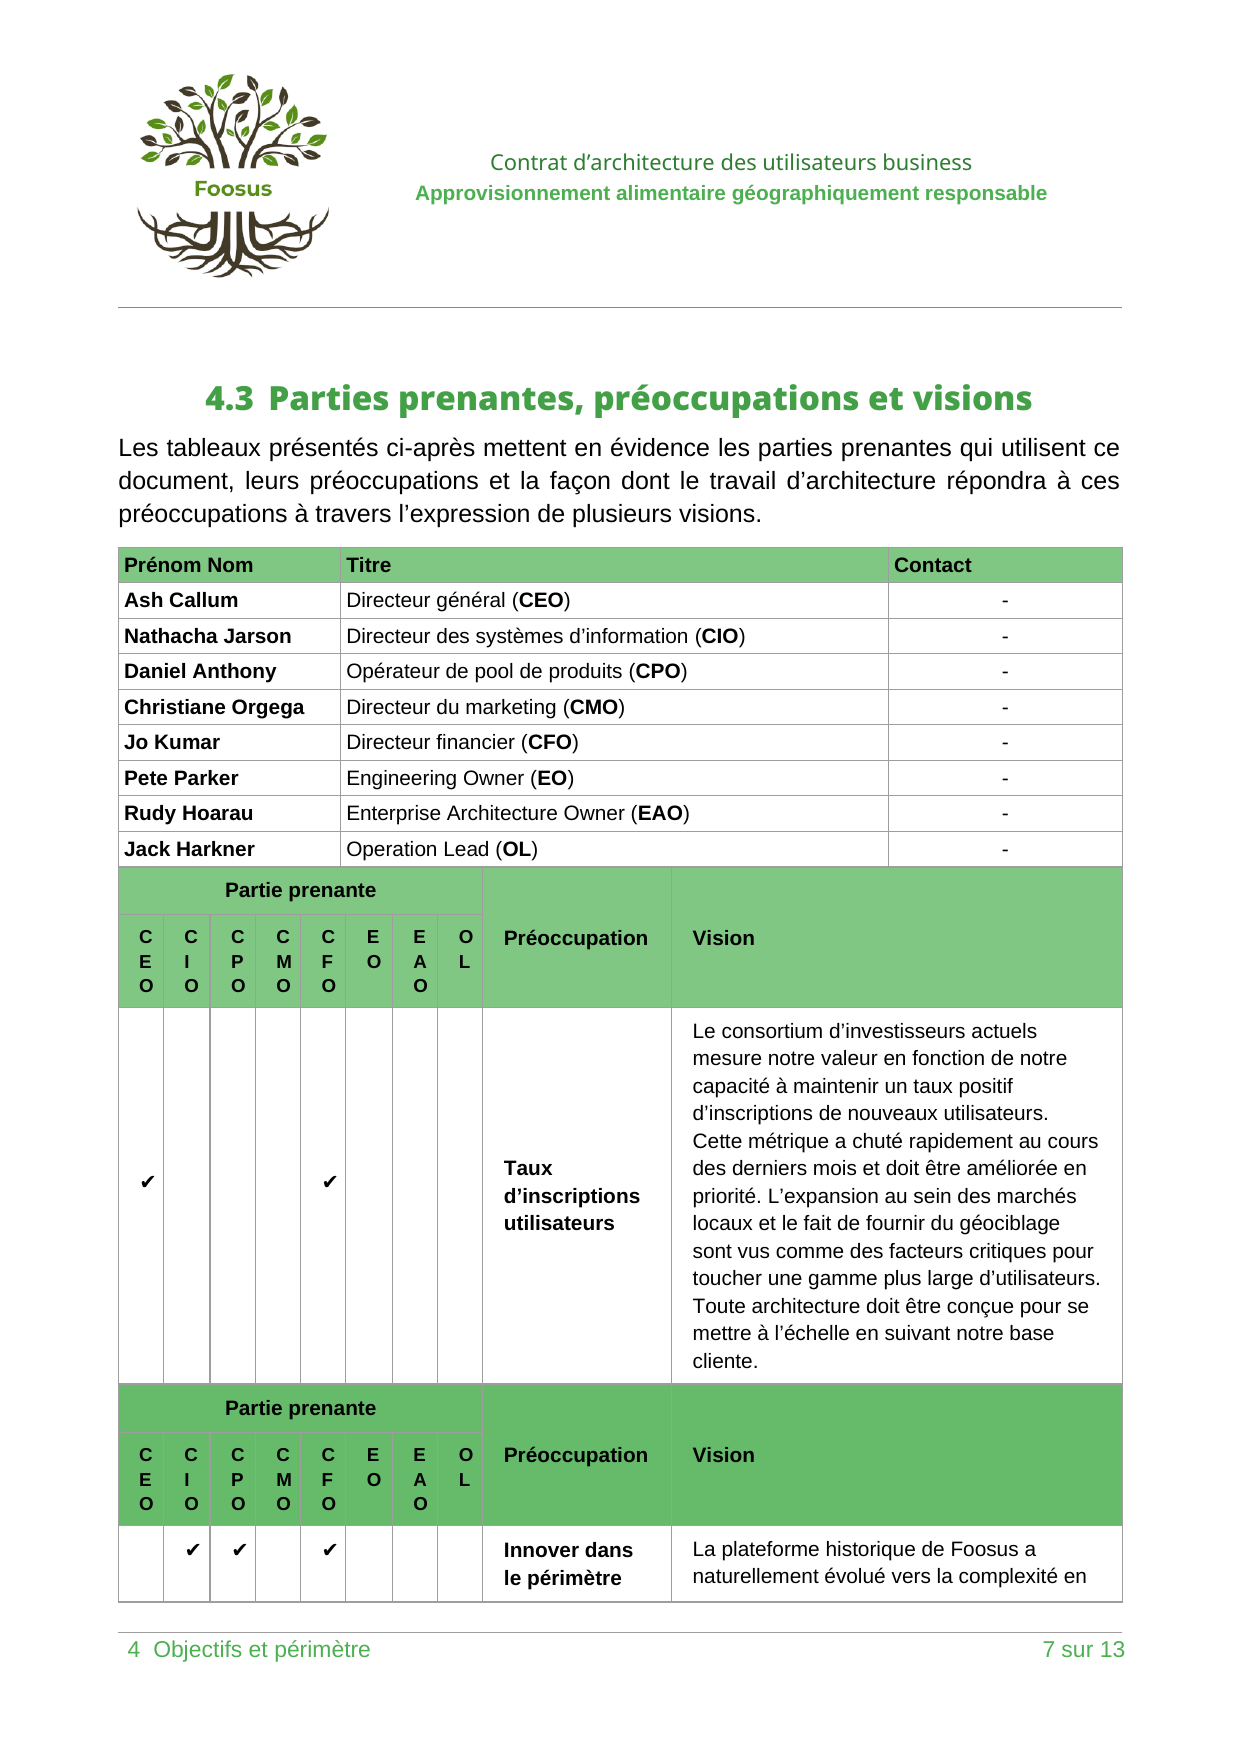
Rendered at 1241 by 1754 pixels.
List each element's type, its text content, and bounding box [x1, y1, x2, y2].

table_cell ✔️ [164, 1526, 209, 1601]
table_cell Innover dans le périmètre [483, 1526, 671, 1601]
text Les tableaux présentés ci-après mettent en évidence les parties prenantes qui utilisent ce document, leurs préoccupations et la façon dont le travail d’architecture répondra à ces préoccupations à travers l’expression de plusieurs visions. [118, 433, 1122, 528]
table_cell [438, 1008, 482, 1383]
table_cell Opérateur de pool de produits (CPO) [341, 654, 888, 689]
table_cell OL [438, 915, 482, 1007]
table_cell EO [346, 1433, 392, 1525]
table_cell OL [438, 1433, 482, 1525]
table_cell Operation Lead (OL) [341, 832, 888, 866]
table_cell CMO [256, 1433, 300, 1525]
table_cell Ash Callum [119, 583, 340, 618]
table_cell - [889, 725, 1122, 760]
table_header Partie prenante [119, 1385, 482, 1432]
table_cell CPO [211, 1433, 255, 1525]
subtitle Parties prenantes, préoccupations et visions [197, 375, 1122, 420]
table_cell Jo Kumar [119, 725, 340, 760]
table_header Vision [672, 868, 1122, 1007]
table_cell - [889, 761, 1122, 795]
table_cell [256, 1008, 300, 1383]
table_cell [211, 1008, 255, 1383]
table_cell Directeur du marketing (CMO) [341, 690, 888, 724]
table_cell Enterprise Architecture Owner (EAO) [341, 796, 888, 831]
table_cell - [889, 583, 1122, 618]
table_cell [438, 1526, 482, 1601]
table_cell [393, 1526, 437, 1601]
table_cell Pete Parker [119, 761, 340, 795]
table_cell ✔️ [119, 1008, 163, 1383]
table_cell - [889, 619, 1122, 653]
table_cell Directeur financier (CFO) [341, 725, 888, 760]
picture [126, 67, 340, 284]
table_cell Directeur général (CEO) [341, 583, 888, 618]
table_cell Rudy Hoarau [119, 796, 340, 831]
table_cell EO [346, 915, 392, 1007]
table_cell EAO [393, 1433, 437, 1525]
table_cell CFO [301, 1433, 345, 1525]
table_cell Engineering Owner (EO) [341, 761, 888, 795]
table_header Prénom Nom [119, 548, 340, 582]
table_cell CEO [119, 915, 163, 1007]
table_cell Daniel Anthony [119, 654, 340, 689]
table_cell Le consortium d’investisseurs actuels mesure notre valeur en fonction de notre capacité à maintenir un taux positif d’inscriptions de nouveaux utilisateurs. Cette métrique a chuté rapidement au cours des derniers mois et doit être améliorée en priorité. L’expansion au sein des marchés locaux et le fait de fournir du géociblage sont vus comme des facteurs critiques pour toucher une gamme plus large d’utilisateurs. Toute architecture doit être conçue pour se mettre à l’échelle en suivant notre base cliente. [672, 1008, 1122, 1383]
table_cell [164, 1008, 209, 1383]
table_cell Christiane Orgega [119, 690, 340, 724]
table_cell CIO [164, 1433, 209, 1525]
table_cell La plateforme historique de Foosus a naturellement évolué vers la complexité en [672, 1526, 1122, 1601]
table_cell ✔️ [301, 1008, 345, 1383]
table_cell Jack Harkner [119, 832, 340, 866]
table_cell - [889, 654, 1122, 689]
table_cell CIO [164, 915, 209, 1007]
table_cell - [889, 796, 1122, 831]
table_header Préoccupation [483, 1385, 671, 1525]
table_cell CMO [256, 915, 300, 1007]
table_header Vision [672, 1385, 1122, 1525]
table_cell CEO [119, 1433, 163, 1525]
table_cell - [889, 690, 1122, 724]
table_cell - [889, 832, 1122, 866]
table_header Préoccupation [483, 868, 671, 1007]
table_cell [256, 1526, 300, 1601]
table_cell Nathacha Jarson [119, 619, 340, 653]
table_cell [393, 1008, 437, 1383]
table_cell ✔️ [211, 1526, 255, 1601]
table_cell [346, 1008, 392, 1383]
table_cell EAO [393, 915, 437, 1007]
table_header Titre [341, 548, 888, 582]
table_header Partie prenante [119, 868, 482, 914]
table_cell CFO [301, 915, 345, 1007]
table_cell ✔️ [301, 1526, 345, 1601]
table_cell Directeur des systèmes d’information (CIO) [341, 619, 888, 653]
table_cell [119, 1526, 163, 1601]
table_cell CPO [211, 915, 255, 1007]
table_cell Taux d’inscriptions utilisateurs [483, 1008, 671, 1383]
table_cell [346, 1526, 392, 1601]
table_header Contact [889, 548, 1122, 582]
